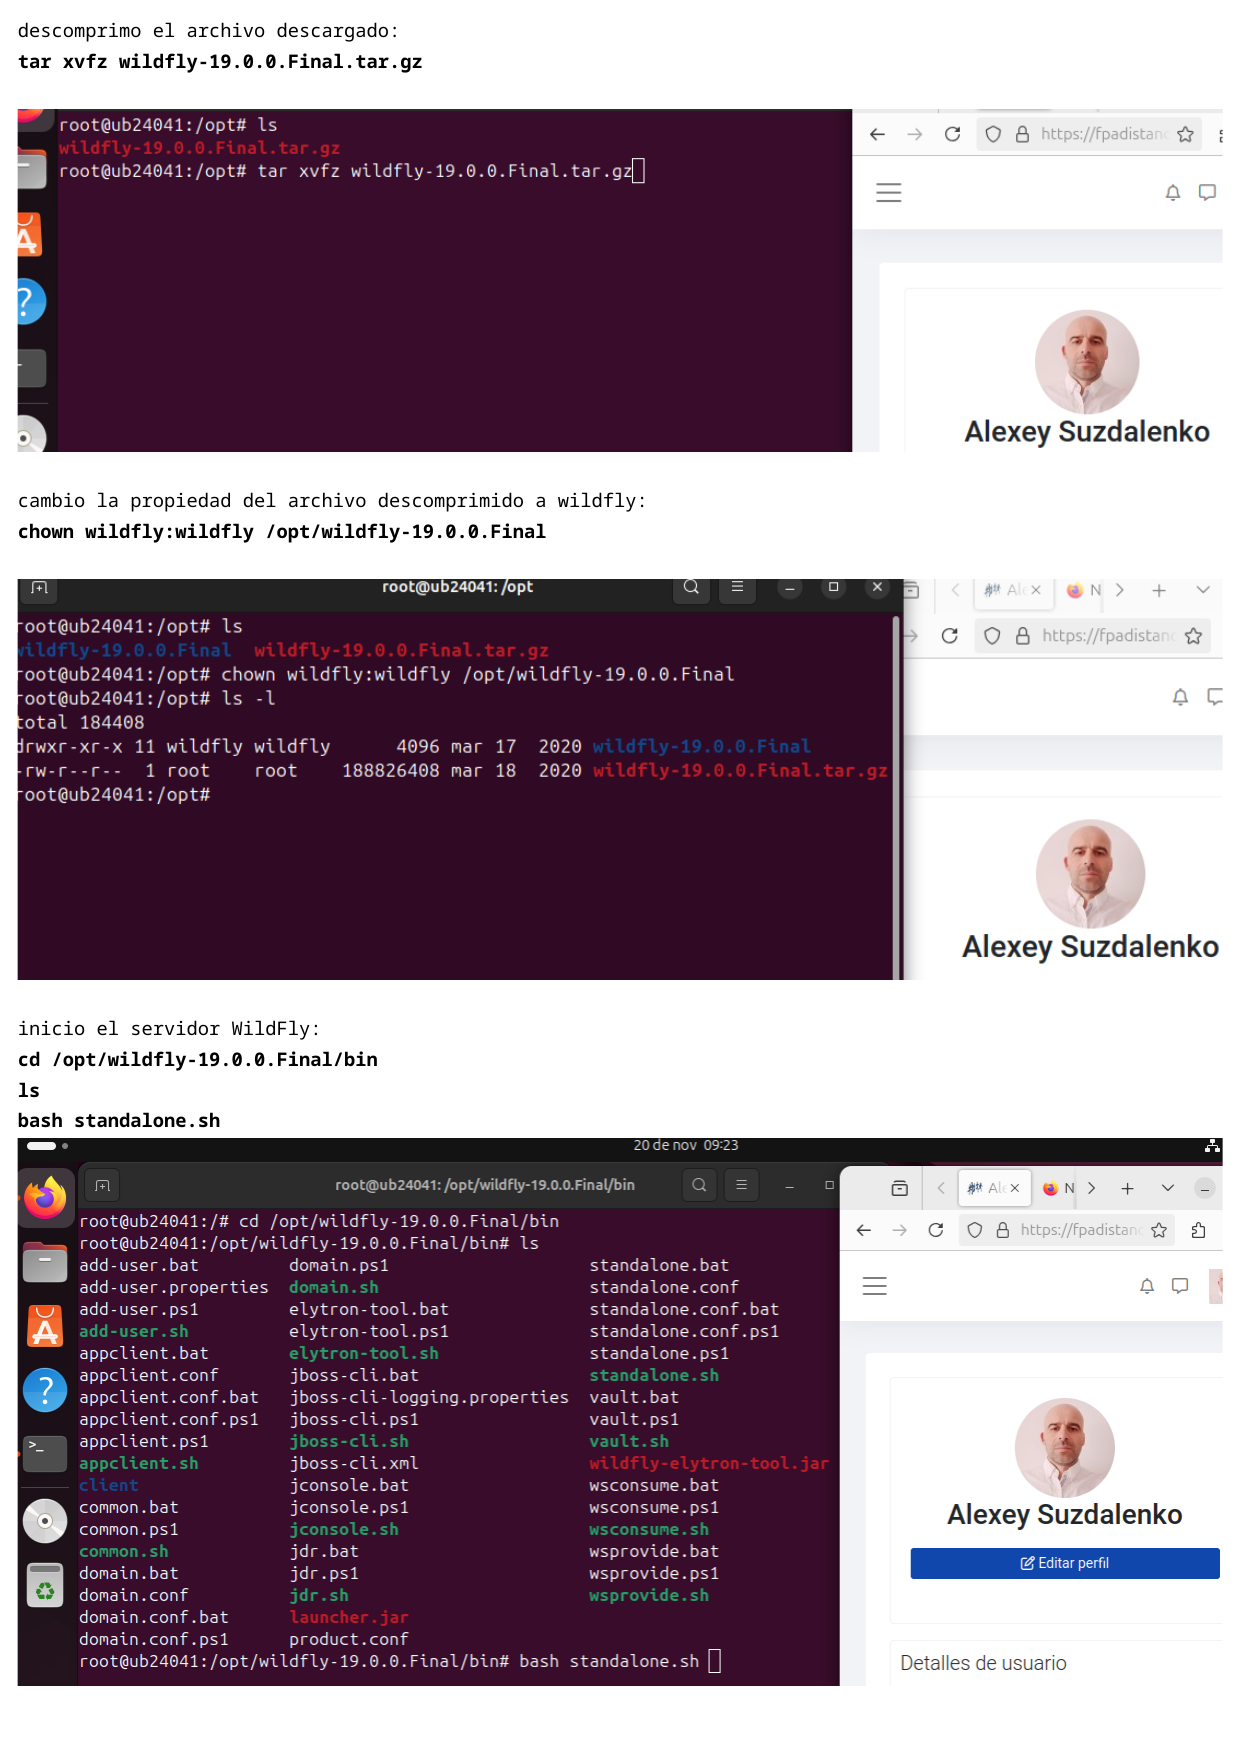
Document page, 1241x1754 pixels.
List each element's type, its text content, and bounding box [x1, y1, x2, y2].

text tar xvfz wildfly-19.0.0.Final.tar.gz [18, 48, 1222, 74]
picture [17, 109, 1223, 452]
picture [17, 1138, 1223, 1686]
text inicio el servidor WildFly: [18, 1016, 1222, 1041]
text ls [18, 1077, 1222, 1102]
text chown wildfly:wildfly /opt/wildfly-19.0.0.Final [18, 518, 1222, 543]
picture [17, 579, 1223, 980]
text cd /opt/wildfly-19.0.0.Final/bin [18, 1046, 1222, 1072]
text descomprimo el archivo descargado: [18, 18, 1222, 43]
text cambio la propiedad del archivo descomprimido a wildfly: [18, 487, 1222, 513]
text bash standalone.sh [18, 1108, 1222, 1133]
